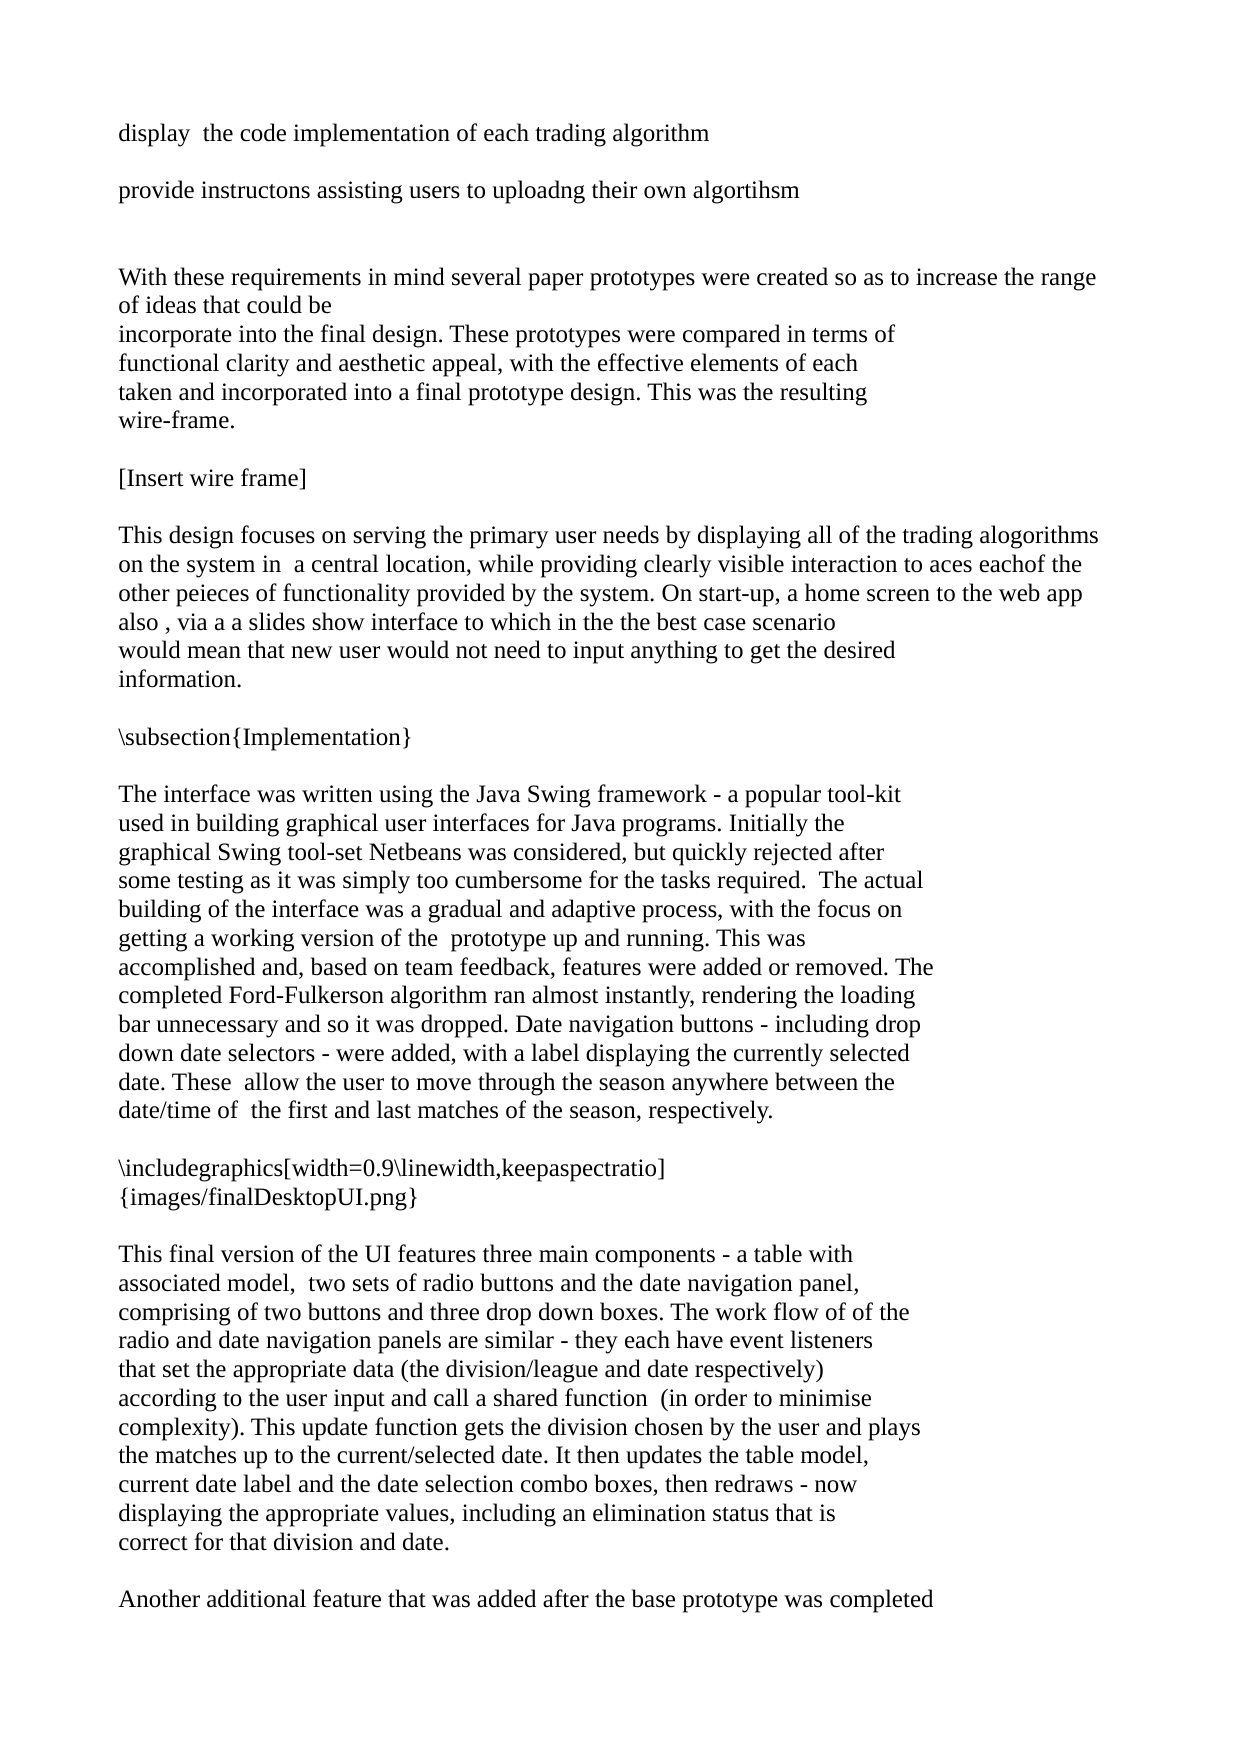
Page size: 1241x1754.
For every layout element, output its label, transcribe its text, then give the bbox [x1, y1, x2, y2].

text incorporate into the final design. These prototypes were compared in terms of [118, 319, 1122, 348]
text would mean that new user would not need to input anything to get the desired [118, 636, 1122, 664]
text the matches up to the current/selected date. It then updates the table model, [118, 1441, 1122, 1469]
text complexity). This update function gets the division chosen by the user and plays [118, 1412, 1122, 1441]
text down date selectors - were added, with a label displaying the currently selected [118, 1038, 1122, 1067]
text displaying the appropriate values, including an elimination status that is [118, 1498, 1122, 1527]
text some testing as it was simply too cumbersome for the tasks required. The actual [118, 866, 1122, 894]
text associated model, two sets of radio buttons and the date navigation panel, [118, 1268, 1122, 1297]
text correct for that division and date. [118, 1527, 1122, 1556]
text building of the interface was a gradual and adaptive process, with the focus on [118, 894, 1122, 923]
text accomplished and, based on team feedback, features were added or removed. The [118, 952, 1122, 981]
text graphical Swing tool-set Netbeans was considered, but quickly rejected after [118, 837, 1122, 866]
text date/time of the first and last matches of the season, respectively. [118, 1096, 1122, 1124]
text date. These allow the user to move through the season anywhere between the [118, 1067, 1122, 1096]
text {images/finalDesktopUI.png} [118, 1182, 1122, 1211]
text \includegraphics[width=0.9\linewidth,keepaspectratio] [118, 1153, 1122, 1182]
text getting a working version of the prototype up and running. This was [118, 923, 1122, 952]
text This final version of the UI features three main components - a table with [118, 1239, 1122, 1268]
text This design focuses on serving the primary user needs by displaying all of the trading alogorithms on the system in a central location, while providing clearly visible interaction to aces eachof the other peieces of functionality provided by the system. On start-up, a home screen to the web app also , via a a slides show interface to which in the the best case scenario [118, 521, 1122, 636]
text wire-frame. [Insert wire frame] [118, 406, 1122, 521]
text according to the user input and call a shared function (in order to minimise [118, 1383, 1122, 1412]
text comprising of two buttons and three drop down boxes. The work flow of of the [118, 1297, 1122, 1326]
text current date label and the date selection combo boxes, then redraws - now [118, 1469, 1122, 1498]
text completed Ford-Fulkerson algorithm ran almost instantly, rendering the loading [118, 981, 1122, 1009]
text bar unnecessary and so it was dropped. Date navigation buttons - including drop [118, 1009, 1122, 1038]
text that set the appropriate data (the division/league and date respectively) [118, 1354, 1122, 1383]
text display the code implementation of each trading algorithm [118, 118, 1122, 147]
text information. [118, 664, 1122, 693]
text taken and incorporated into a final prototype design. This was the resulting [118, 377, 1122, 406]
text Another additional feature that was added after the base prototype was completed [118, 1584, 1122, 1613]
text functional clarity and aesthetic appeal, with the effective elements of each [118, 348, 1122, 377]
text used in building graphical user interfaces for Java programs. Initially the [118, 808, 1122, 837]
text radio and date navigation panels are similar - they each have event listeners [118, 1326, 1122, 1354]
text provide instructons assisting users to uploadng their own algortihsm With these requirements in mind several paper prototypes were created so as to increase the range of ideas that could be [118, 176, 1122, 319]
text The interface was written using the Java Swing framework - a popular tool-kit [118, 779, 1122, 808]
text \subsection{Implementation} [118, 722, 1122, 751]
